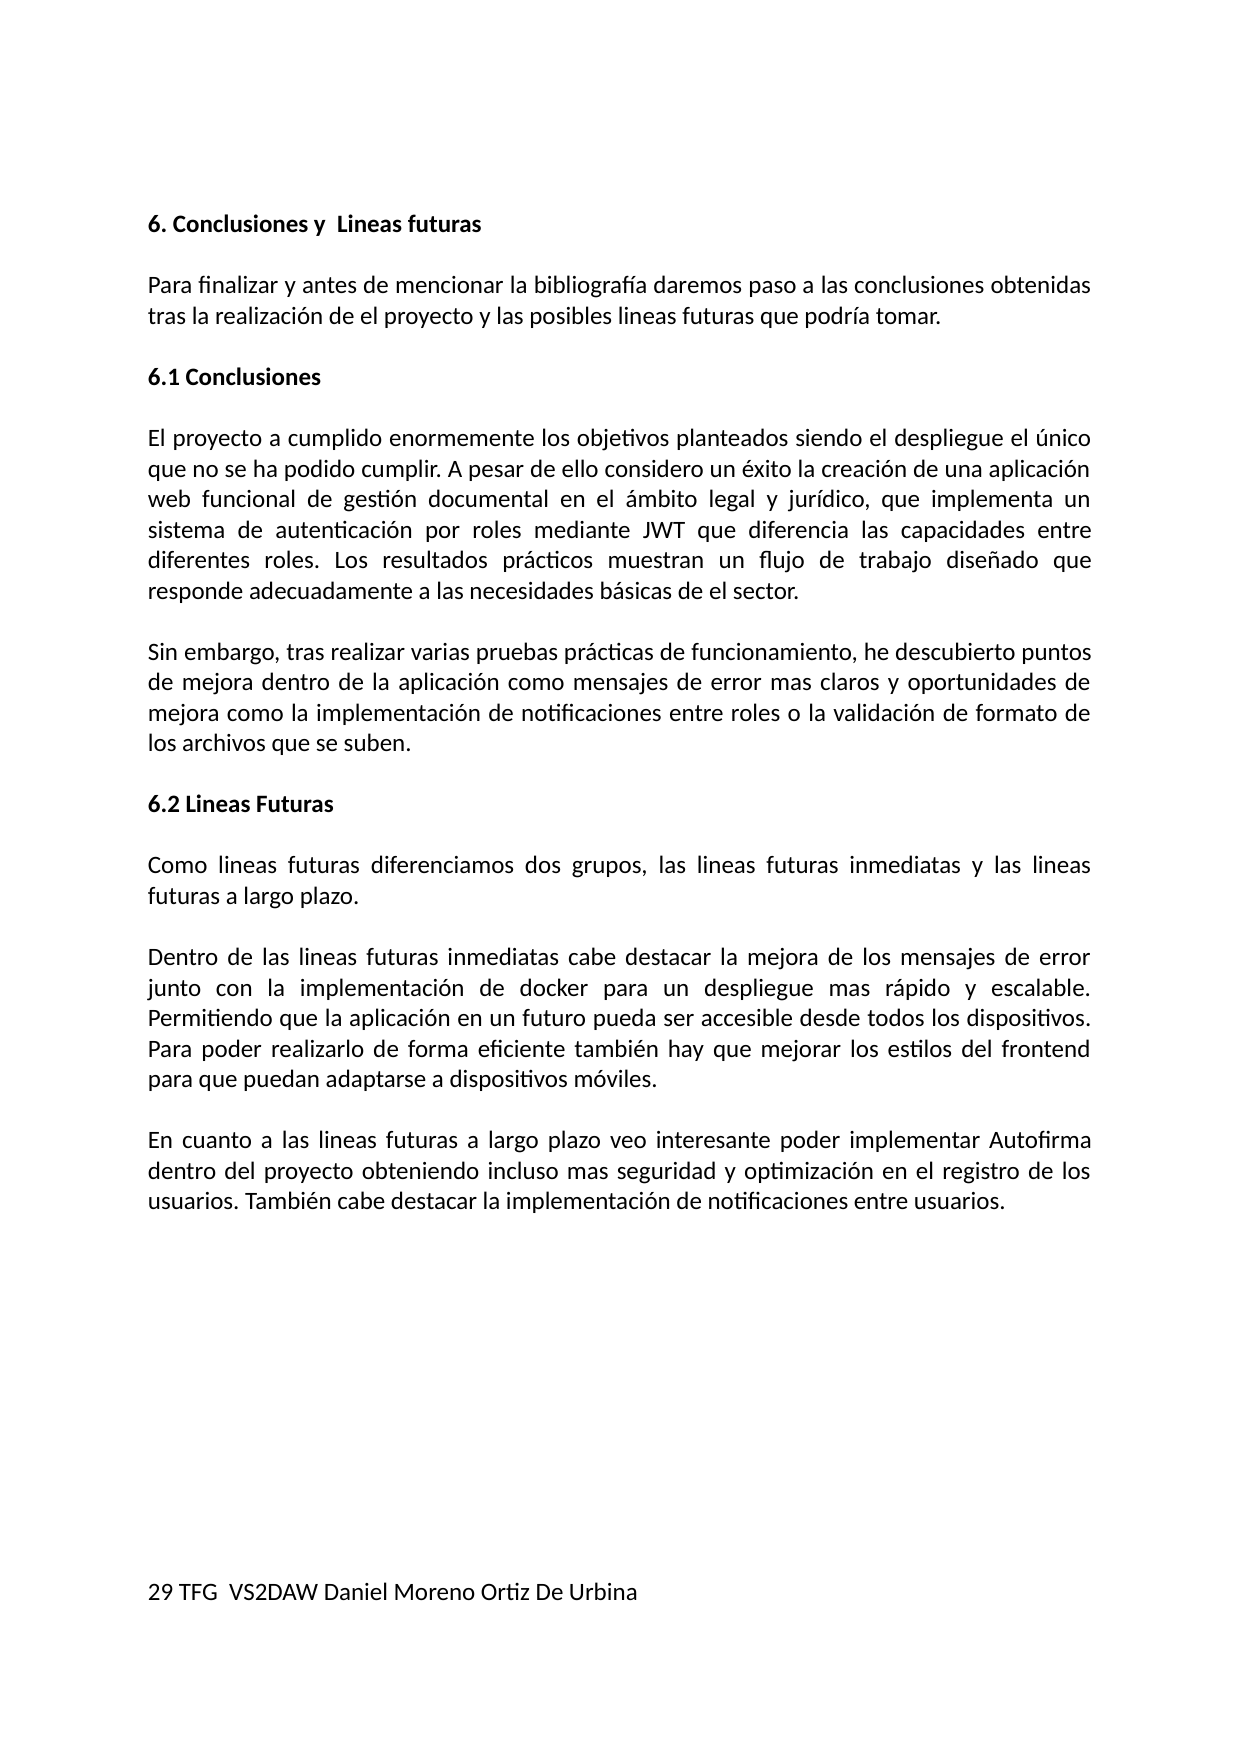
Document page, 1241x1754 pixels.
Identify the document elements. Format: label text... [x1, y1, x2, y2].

text 6.2 Lineas Futuras [148, 788, 1093, 819]
text 6. Conclusiones y Lineas futuras [148, 209, 1093, 239]
text 6.1 Conclusiones [148, 361, 1093, 392]
text El proyecto a cumplido enormemente los objetivos planteados siendo el despliegue el único que no se ha podido cumplir. A pesar de ello considero un éxito la creación de una aplicación web funcional de gestión documental en el ámbito legal y jurídico, que implementa un sistema de autenticación por roles mediante JWT que diferencia las capacidades entre diferentes roles. Los resultados prácticos muestran un flujo de trabajo diseñado que responde adecuadamente a las necesidades básicas de el sector. [148, 422, 1093, 605]
text Dentro de las lineas futuras inmediatas cabe destacar la mejora de los mensajes de error junto con la implementación de docker para un despliegue mas rápido y escalable. Permitiendo que la aplicación en un futuro pueda ser accesible desde todos los dispositivos. Para poder realizarlo de forma eficiente también hay que mejorar los estilos del frontend para que puedan adaptarse a dispositivos móviles. [148, 941, 1093, 1094]
text Sin embargo, tras realizar varias pruebas prácticas de funcionamiento, he descubierto puntos de mejora dentro de la aplicación como mensajes de error mas claros y oportunidades de mejora como la implementación de notificaciones entre roles o la validación de formato de los archivos que se suben. [148, 636, 1093, 758]
text En cuanto a las lineas futuras a largo plazo veo interesante poder implementar Autofirma dentro del proyecto obteniendo incluso mas seguridad y optimización en el registro de los usuarios. También cabe destacar la implementación de notificaciones entre usuarios. [148, 1124, 1093, 1216]
text Como lineas futuras diferenciamos dos grupos, las lineas futuras inmediatas y las lineas futuras a largo plazo. [148, 849, 1093, 911]
text Para finalizar y antes de mencionar la bibliografía daremos paso a las conclusiones obtenidas tras la realización de el proyecto y las posibles lineas futuras que podría tomar. [148, 270, 1093, 331]
